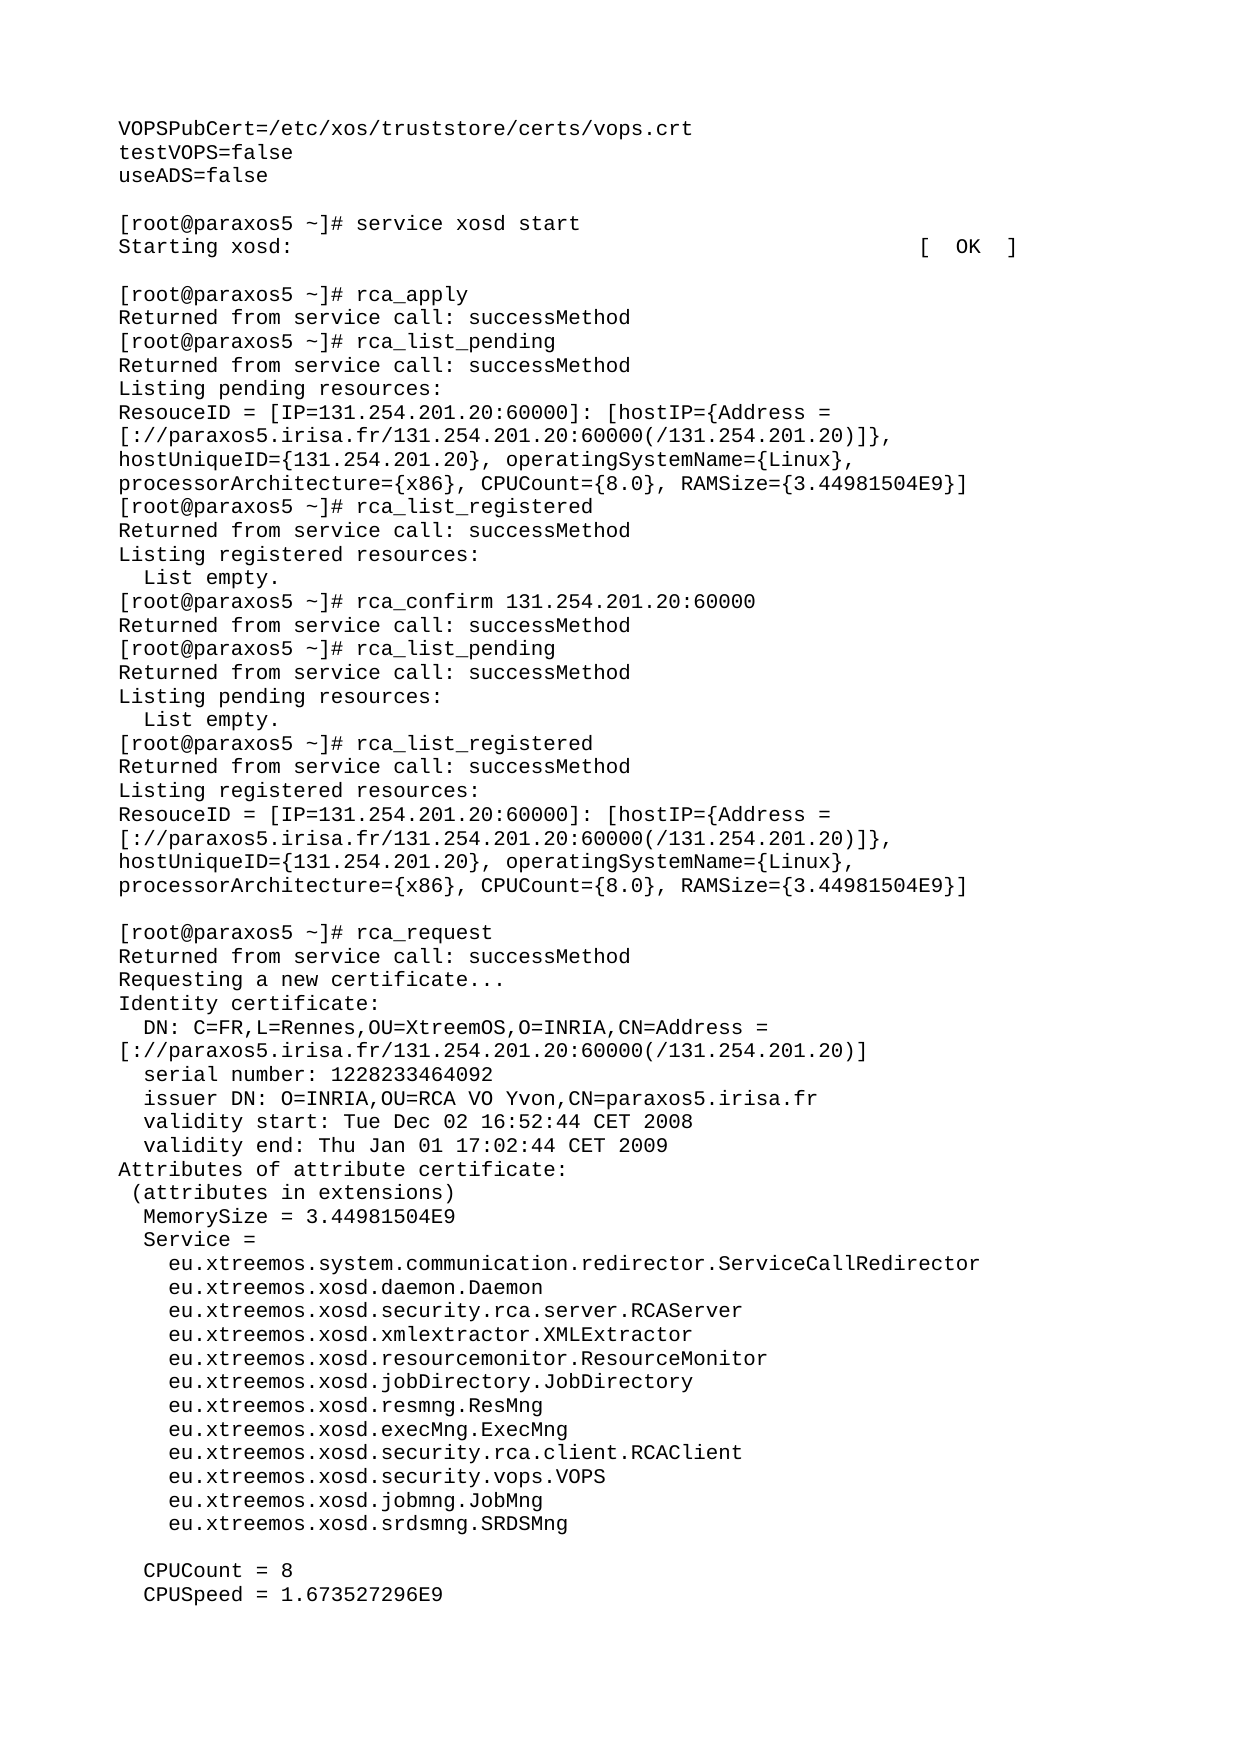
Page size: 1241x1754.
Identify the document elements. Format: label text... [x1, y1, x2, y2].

text Listing pending resources: [118, 686, 1122, 709]
text eu.xtreemos.xosd.security.rca.client.RCAClient [118, 1442, 1122, 1466]
text Returned from service call: successMethod [118, 615, 1122, 638]
text useADS=false [118, 165, 1122, 189]
text Listing pending resources: [118, 378, 1122, 402]
text Service = [118, 1229, 1122, 1253]
text Returned from service call: successMethod [118, 662, 1122, 686]
text [root@paraxos5 ~]# rca_list_registered [118, 496, 1122, 520]
text Returned from service call: successMethod [118, 946, 1122, 969]
text Requesting a new certificate... [118, 969, 1122, 993]
text validity start: Tue Dec 02 16:52:44 CET 2008 [118, 1111, 1122, 1135]
text eu.xtreemos.xosd.security.vops.VOPS [118, 1466, 1122, 1489]
text eu.xtreemos.xosd.xmlextractor.XMLExtractor [118, 1324, 1122, 1348]
text (attributes in extensions) [118, 1182, 1122, 1206]
text [root@paraxos5 ~]# rca_confirm 131.254.201.20:60000 [118, 591, 1122, 615]
text Returned from service call: successMethod [118, 520, 1122, 544]
text Returned from service call: successMethod [118, 307, 1122, 331]
text [root@paraxos5 ~]# rca_apply [118, 284, 1122, 307]
text serial number: 1228233464092 [118, 1064, 1122, 1088]
text Returned from service call: successMethod [118, 354, 1122, 378]
text [root@paraxos5 ~]# rca_list_pending [118, 638, 1122, 662]
text List empty. [118, 567, 1122, 591]
text validity end: Thu Jan 01 17:02:44 CET 2009 [118, 1135, 1122, 1158]
text Listing registered resources: [118, 544, 1122, 567]
text [root@paraxos5 ~]# rca_request [118, 922, 1122, 946]
text Starting xosd: [ OK ] [118, 236, 1122, 260]
text MemorySize = 3.44981504E9 [118, 1206, 1122, 1229]
text eu.xtreemos.xosd.resmng.ResMng [118, 1395, 1122, 1419]
text ResouceID = [IP=131.254.201.20:60000]: [hostIP={Address = [://paraxos5.irisa.fr/131.254.201.20:60000(/131.254.201.20)]}, hostUniqueID={131.254.201.20}, operatingSystemName={Linux}, processorArchitecture={x86}, CPUCount={8.0}, RAMSize={3.44981504E9}] [118, 804, 1122, 898]
text DN: C=FR,L=Rennes,OU=XtreemOS,O=INRIA,CN=Address = [://paraxos5.irisa.fr/131.254.201.20:60000(/131.254.201.20)] [118, 1017, 1122, 1064]
text Returned from service call: successMethod [118, 757, 1122, 780]
text [root@paraxos5 ~]# rca_list_pending [118, 331, 1122, 354]
text eu.xtreemos.system.communication.redirector.ServiceCallRedirector [118, 1253, 1122, 1277]
text Listing registered resources: [118, 780, 1122, 804]
text CPUSpeed = 1.673527296E9 [118, 1584, 1122, 1608]
text eu.xtreemos.xosd.execMng.ExecMng [118, 1419, 1122, 1442]
text [root@paraxos5 ~]# service xosd start [118, 213, 1122, 236]
text eu.xtreemos.xosd.security.rca.server.RCAServer [118, 1300, 1122, 1324]
text eu.xtreemos.xosd.jobDirectory.JobDirectory [118, 1371, 1122, 1395]
text Attributes of attribute certificate: [118, 1158, 1122, 1182]
text eu.xtreemos.xosd.resourcemonitor.ResourceMonitor [118, 1348, 1122, 1371]
text testVOPS=false [118, 142, 1122, 165]
text eu.xtreemos.xosd.daemon.Daemon [118, 1277, 1122, 1300]
text Identity certificate: [118, 993, 1122, 1017]
text eu.xtreemos.xosd.srdsmng.SRDSMng [118, 1513, 1122, 1537]
text VOPSPubCert=/etc/xos/truststore/certs/vops.crt [118, 118, 1122, 142]
text CPUCount = 8 [118, 1561, 1122, 1584]
text List empty. [118, 709, 1122, 733]
text issuer DN: O=INRIA,OU=RCA VO Yvon,CN=paraxos5.irisa.fr [118, 1088, 1122, 1111]
text ResouceID = [IP=131.254.201.20:60000]: [hostIP={Address = [://paraxos5.irisa.fr/131.254.201.20:60000(/131.254.201.20)]}, hostUniqueID={131.254.201.20}, operatingSystemName={Linux}, processorArchitecture={x86}, CPUCount={8.0}, RAMSize={3.44981504E9}] [118, 402, 1122, 496]
text eu.xtreemos.xosd.jobmng.JobMng [118, 1489, 1122, 1513]
text [root@paraxos5 ~]# rca_list_registered [118, 733, 1122, 757]
